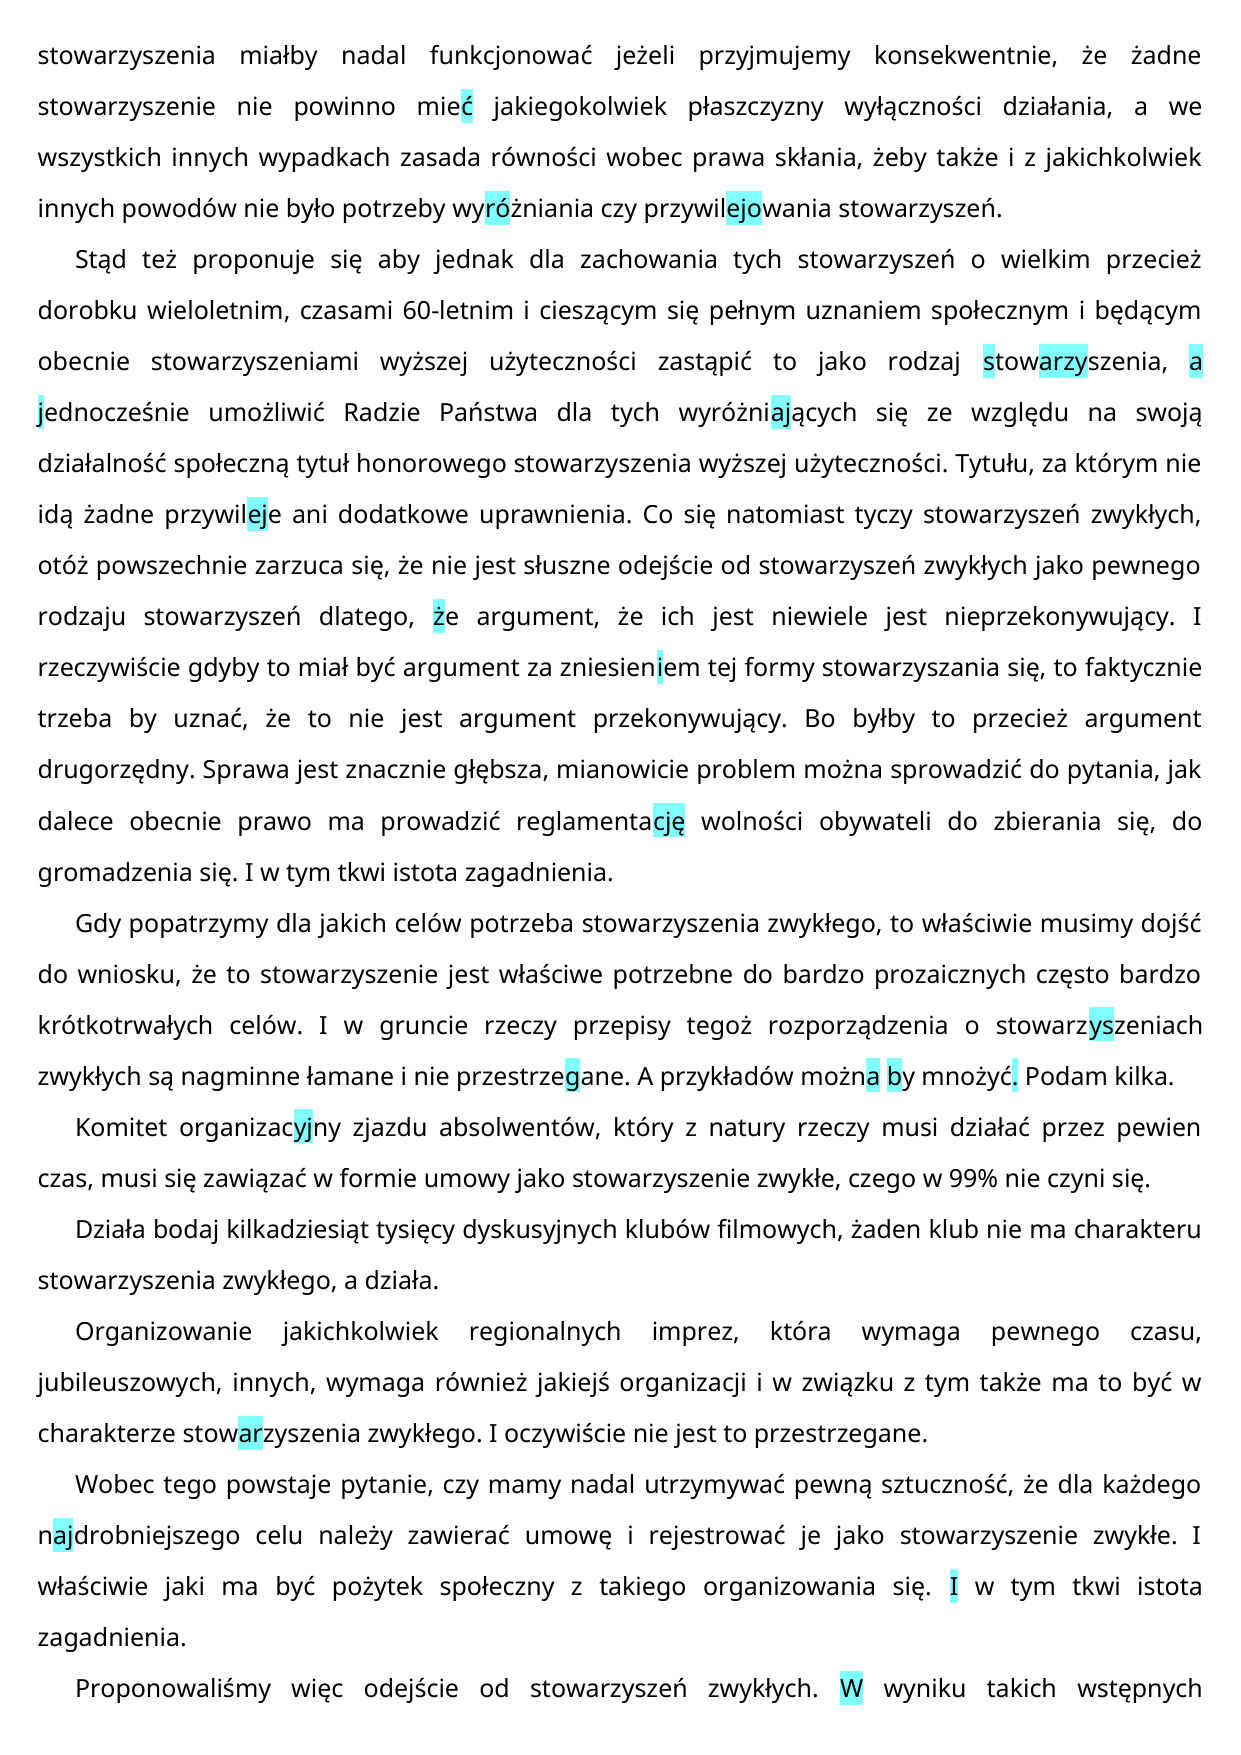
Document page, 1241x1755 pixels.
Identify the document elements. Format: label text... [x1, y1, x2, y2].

text Komitet organizacyjny zjazdu absolwentów, który z natury rzeczy musi działać przez pewien czas, musi się zawiązać w formie umowy jako stowarzyszenie zwykłe, czego w 99% nie czyni się. [37, 1109, 1203, 1194]
text Działa bodaj kilkadziesiąt tysięcy dyskusyjnych klubów filmowych, żaden klub nie ma charakteru stowarzyszenia zwykłego, a działa. [37, 1211, 1203, 1297]
text Gdy popatrzymy dla jakich celów potrzeba stowarzyszenia zwykłego, to właściwie musimy dojść do wniosku, że to stowarzyszenie jest właściwe potrzebne do bardzo prozaicznych często bardzo krótkotrwałych celów. I w gruncie rzeczy przepisy tegoż rozporządzenia o stowarzyszeniach zwykłych są nagminne łamane i nie przestrzegane. A przykładów można by mnożyć. Podam kilka. [37, 905, 1203, 1092]
text Wobec tego powstaje pytanie, czy mamy nadal utrzymywać pewną sztuczność, że dla każdego najdrobniejszego celu należy zawierać umowę i rejestrować je jako stowarzyszenie zwykłe. I właściwie jaki ma być pożytek społeczny z takiego organizowania się. I w tym tkwi istota zagadnienia. [37, 1467, 1203, 1654]
text Proponowaliśmy więc odejście od stowarzyszeń zwykłych. W wyniku takich wstępnych [37, 1671, 1203, 1705]
text Stąd też proponuje się aby jednak dla zachowania tych stowarzyszeń o wielkim przecież dorobku wieloletnim, czasami 60-letnim i cieszącym się pełnym uznaniem społecznym i będącym obecnie stowarzyszeniami wyższej użyteczności zastąpić to jako rodzaj stowarzyszenia, a jednocześnie umożliwić Radzie Państwa dla tych wyróżniających się ze względu na swoją działalność społeczną tytuł honorowego stowarzyszenia wyższej użyteczności. Tytułu, za którym nie idą żadne przywileje ani dodatkowe uprawnienia. Co się natomiast tyczy stowarzyszeń zwykłych, otóż powszechnie zarzuca się, że nie jest słuszne odejście od stowarzyszeń zwykłych jako pewnego rodzaju stowarzyszeń dlatego, że argument, że ich jest niewiele jest nieprzekonywujący. I rzeczywiście gdyby to miał być argument za zniesieniem tej formy stowarzyszania się, to faktycznie trzeba by uznać, że to nie jest argument przekonywujący. Bo byłby to przecież argument drugorzędny. Sprawa jest znacznie głębsza, mianowicie problem można sprowadzić do pytania, jak dalece obecnie prawo ma prowadzić reglamentację wolności obywateli do zbierania się, do gromadzenia się. I w tym tkwi istota zagadnienia. [37, 242, 1203, 888]
text Organizowanie jakichkolwiek regionalnych imprez, która wymaga pewnego czasu, jubileuszowych, innych, wymaga również jakiejś organizacji i w związku z tym także ma to być w charakterze stowarzyszenia zwykłego. I oczywiście nie jest to przestrzegane. [37, 1313, 1203, 1450]
text stowarzyszenia miałby nadal funkcjonować jeżeli przyjmujemy konsekwentnie, że żadne stowarzyszenie nie powinno mieć jakiegokolwiek płaszczyzny wyłączności działania, a we wszystkich innych wypadkach zasada równości wobec prawa skłania, żeby także i z jakichkolwiek innych powodów nie było potrzeby wyróżniania czy przywilejowania stowarzyszeń. [37, 37, 1203, 225]
